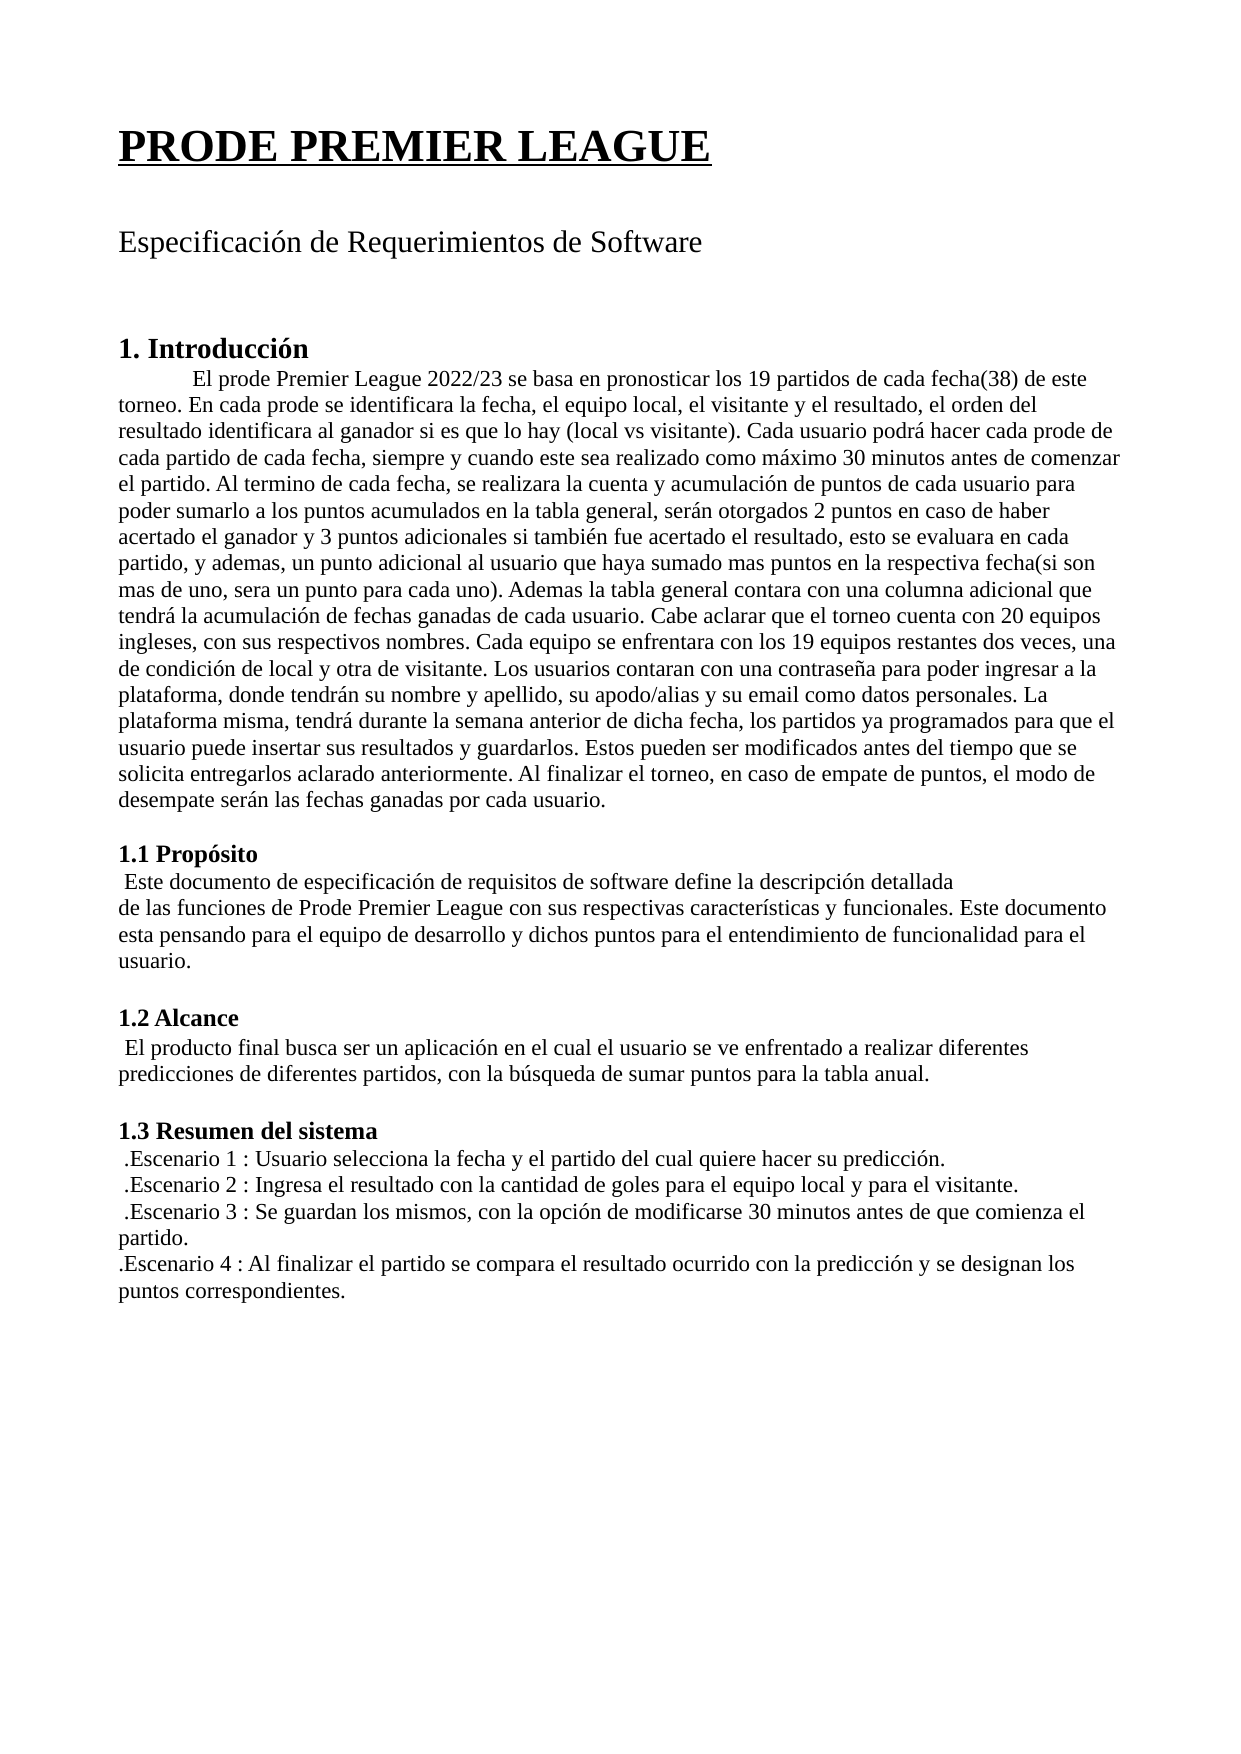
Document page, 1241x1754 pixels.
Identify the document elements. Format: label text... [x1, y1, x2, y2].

text Este documento de especificación de requisitos de software define la descripción detallada [118, 868, 1122, 894]
text 1.2 Alcance El producto final busca ser un aplicación en el cual el usuario se ve enfrentado a realizar diferentes predicciones de diferentes partidos, con la búsqueda de sumar puntos para la tabla anual. [118, 1003, 1122, 1087]
text 1.3 Resumen del sistema .Escenario 1 : Usuario selecciona la fecha y el partido del cual quiere hacer su predicción. .Escenario 2 : Ingresa el resultado con la cantidad de goles para el equipo local y para el visitante. .Escenario 3 : Se guardan los mismos, con la opción de modificarse 30 minutos antes de que comienza el partido. .Escenario 4 : Al finalizar el partido se compara el resultado ocurrido con la predicción y se designan los puntos correspondientes. [118, 1116, 1122, 1303]
text PRODE PREMIER LEAGUE [118, 118, 1122, 171]
text 1. Introducción [118, 331, 1122, 365]
text 1.1 Propósito [118, 839, 1122, 868]
text de las funciones de Prode Premier League con sus respectivas características y funcionales. Este documento esta pensando para el equipo de desarrollo y dichos puntos para el entendimiento de funcionalidad para el usuario. [118, 894, 1122, 973]
text Especificación de Requerimientos de Software [118, 223, 1122, 259]
text El prode Premier League 2022/23 se basa en pronosticar los 19 partidos de cada fecha(38) de este torneo. En cada prode se identificara la fecha, el equipo local, el visitante y el resultado, el orden del resultado identificara al ganador si es que lo hay (local vs visitante). Cada usuario podrá hacer cada prode de cada partido de cada fecha, siempre y cuando este sea realizado como máximo 30 minutos antes de comenzar el partido. Al termino de cada fecha, se realizara la cuenta y acumulación de puntos de cada usuario para poder sumarlo a los puntos acumulados en la tabla general, serán otorgados 2 puntos en caso de haber acertado el ganador y 3 puntos adicionales si también fue acertado el resultado, esto se evaluara en cada partido, y ademas, un punto adicional al usuario que haya sumado mas puntos en la respectiva fecha(si son mas de uno, sera un punto para cada uno). Ademas la tabla general contara con una columna adicional que tendrá la acumulación de fechas ganadas de cada usuario. Cabe aclarar que el torneo cuenta con 20 equipos ingleses, con sus respectivos nombres. Cada equipo se enfrentara con los 19 equipos restantes dos veces, una de condición de local y otra de visitante. Los usuarios contaran con una contraseña para poder ingresar a la plataforma, donde tendrán su nombre y apellido, su apodo/alias y su email como datos personales. La plataforma misma, tendrá durante la semana anterior de dicha fecha, los partidos ya programados para que el usuario puede insertar sus resultados y guardarlos. Estos pueden ser modificados antes del tiempo que se solicita entregarlos aclarado anteriormente. Al finalizar el torneo, en caso de empate de puntos, el modo de desempate serán las fechas ganadas por cada usuario. [118, 365, 1122, 813]
